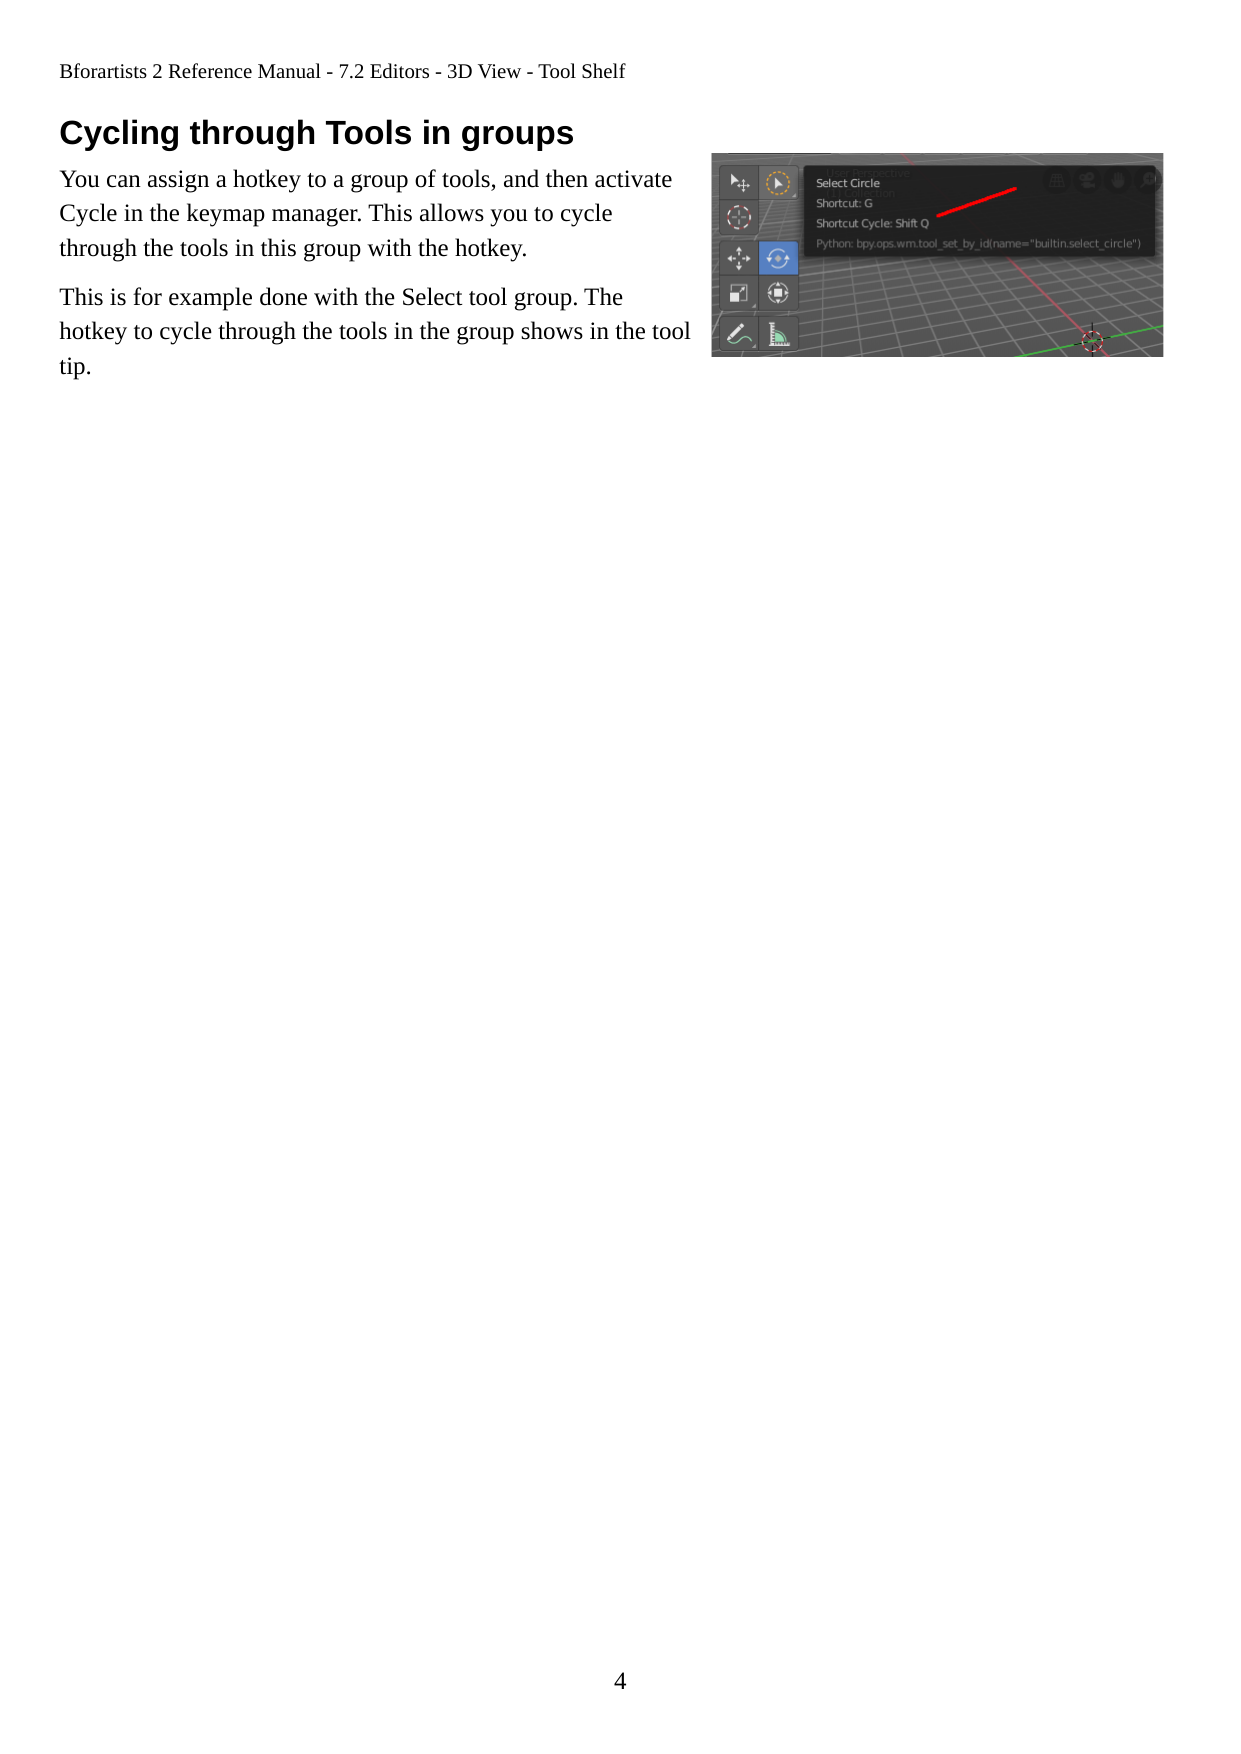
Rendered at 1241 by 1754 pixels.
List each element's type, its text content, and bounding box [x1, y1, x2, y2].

subtitle Cycling through Tools in groups [59, 113, 1181, 151]
text You can assign a hotkey to a group of tools, and then activate Cycle in the keymap manager. This allows you to cycle through the tools in this group with the hotkey. [59, 164, 711, 261]
text This is for example done with the Select tool group. The hotkey to cycle through the tools in the group shows in the tool tip. [59, 282, 1181, 379]
picture [711, 153, 1164, 357]
